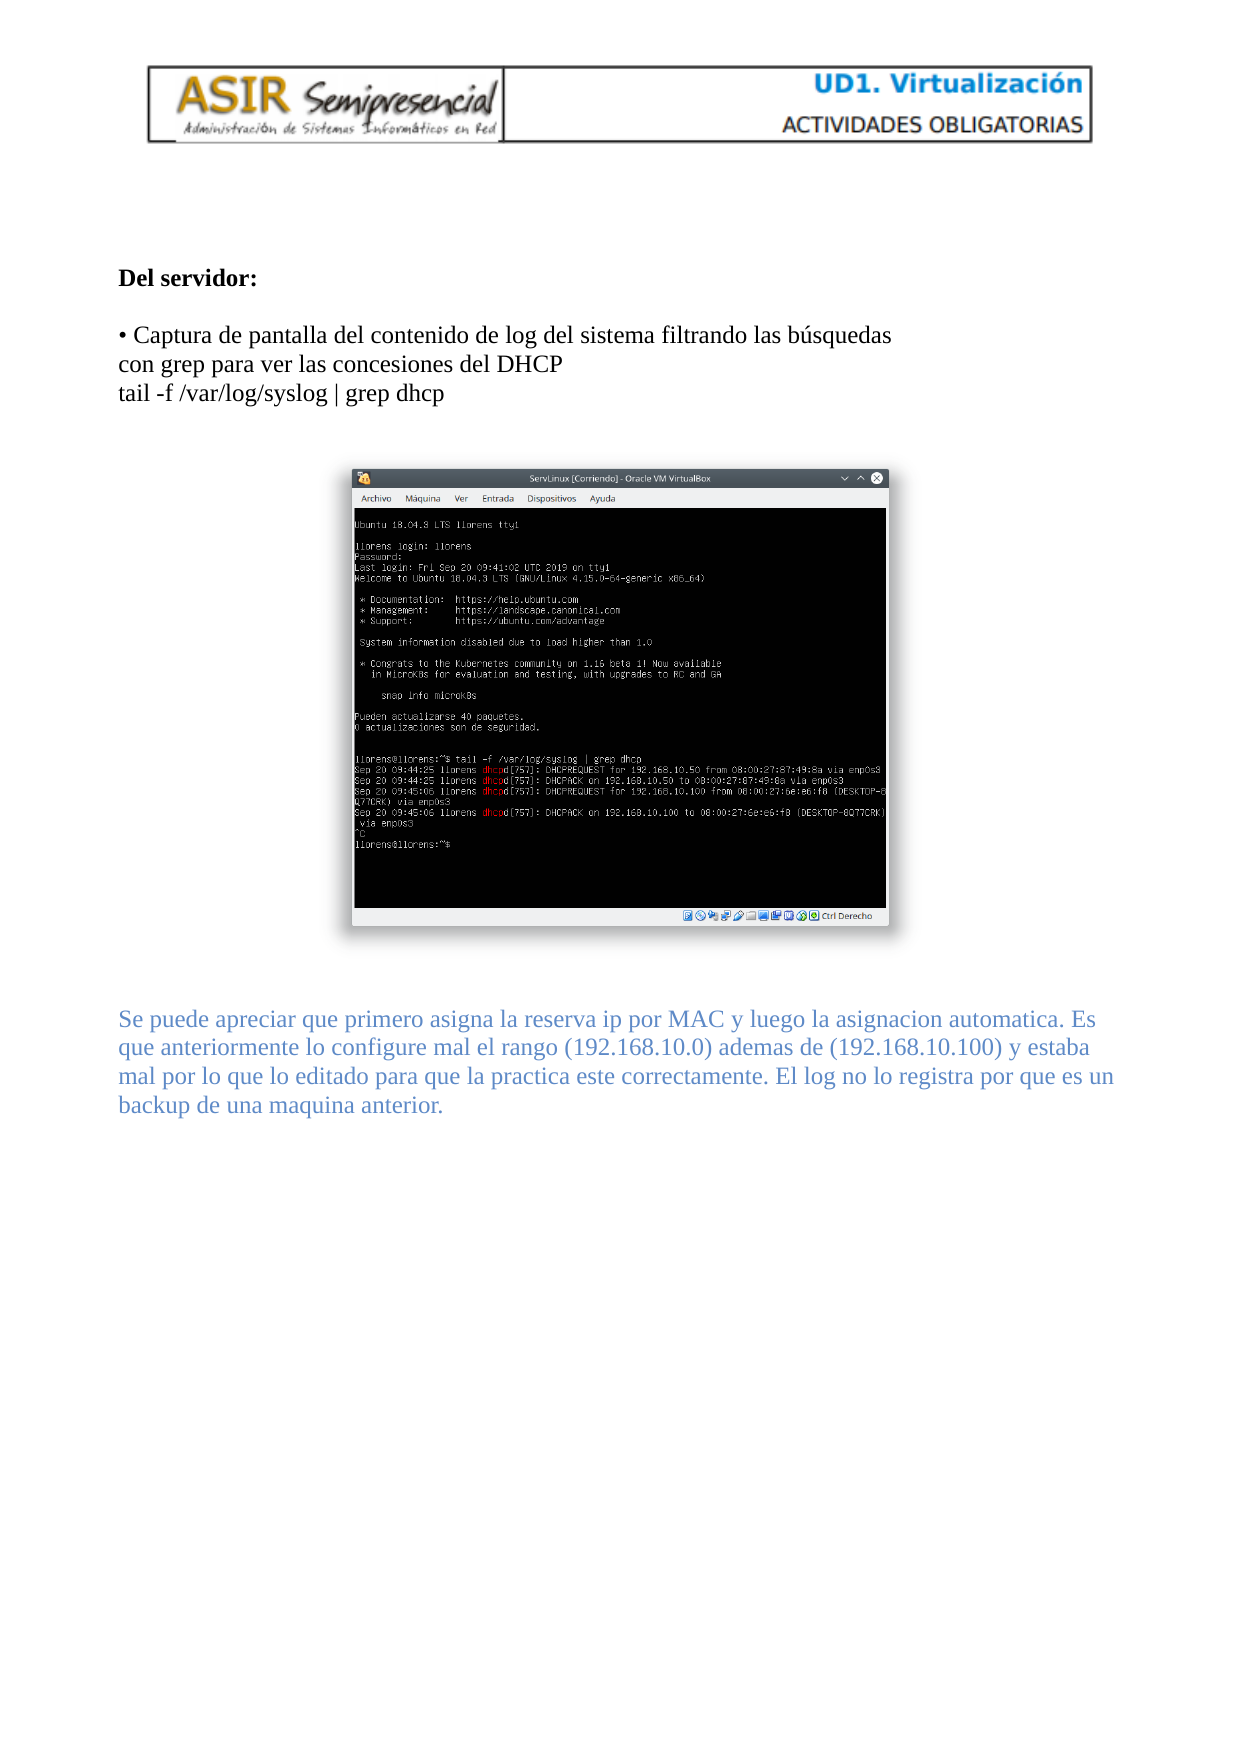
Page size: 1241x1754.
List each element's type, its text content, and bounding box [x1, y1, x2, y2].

text con grep para ver las concesiones del DHCP [118, 349, 1122, 378]
text Se puede apreciar que primero asigna la reserva ip por MAC y luego la asignacion automatica. Es que anteriormente lo configure mal el rango (192.168.10.0) ademas de (192.168.10.100) y estaba mal por lo que lo editado para que la practica este correctamente. El log no lo registra por que es un backup de una maquina anterior. [118, 1004, 1122, 1119]
picture [311, 444, 929, 966]
text • Captura de pantalla del contenido de log del sistema filtrando las búsquedas [118, 320, 1122, 349]
picture [145, 61, 1096, 147]
text Del servidor: [118, 263, 1122, 291]
text tail -f /var/log/syslog | grep dhcp [118, 378, 1122, 406]
